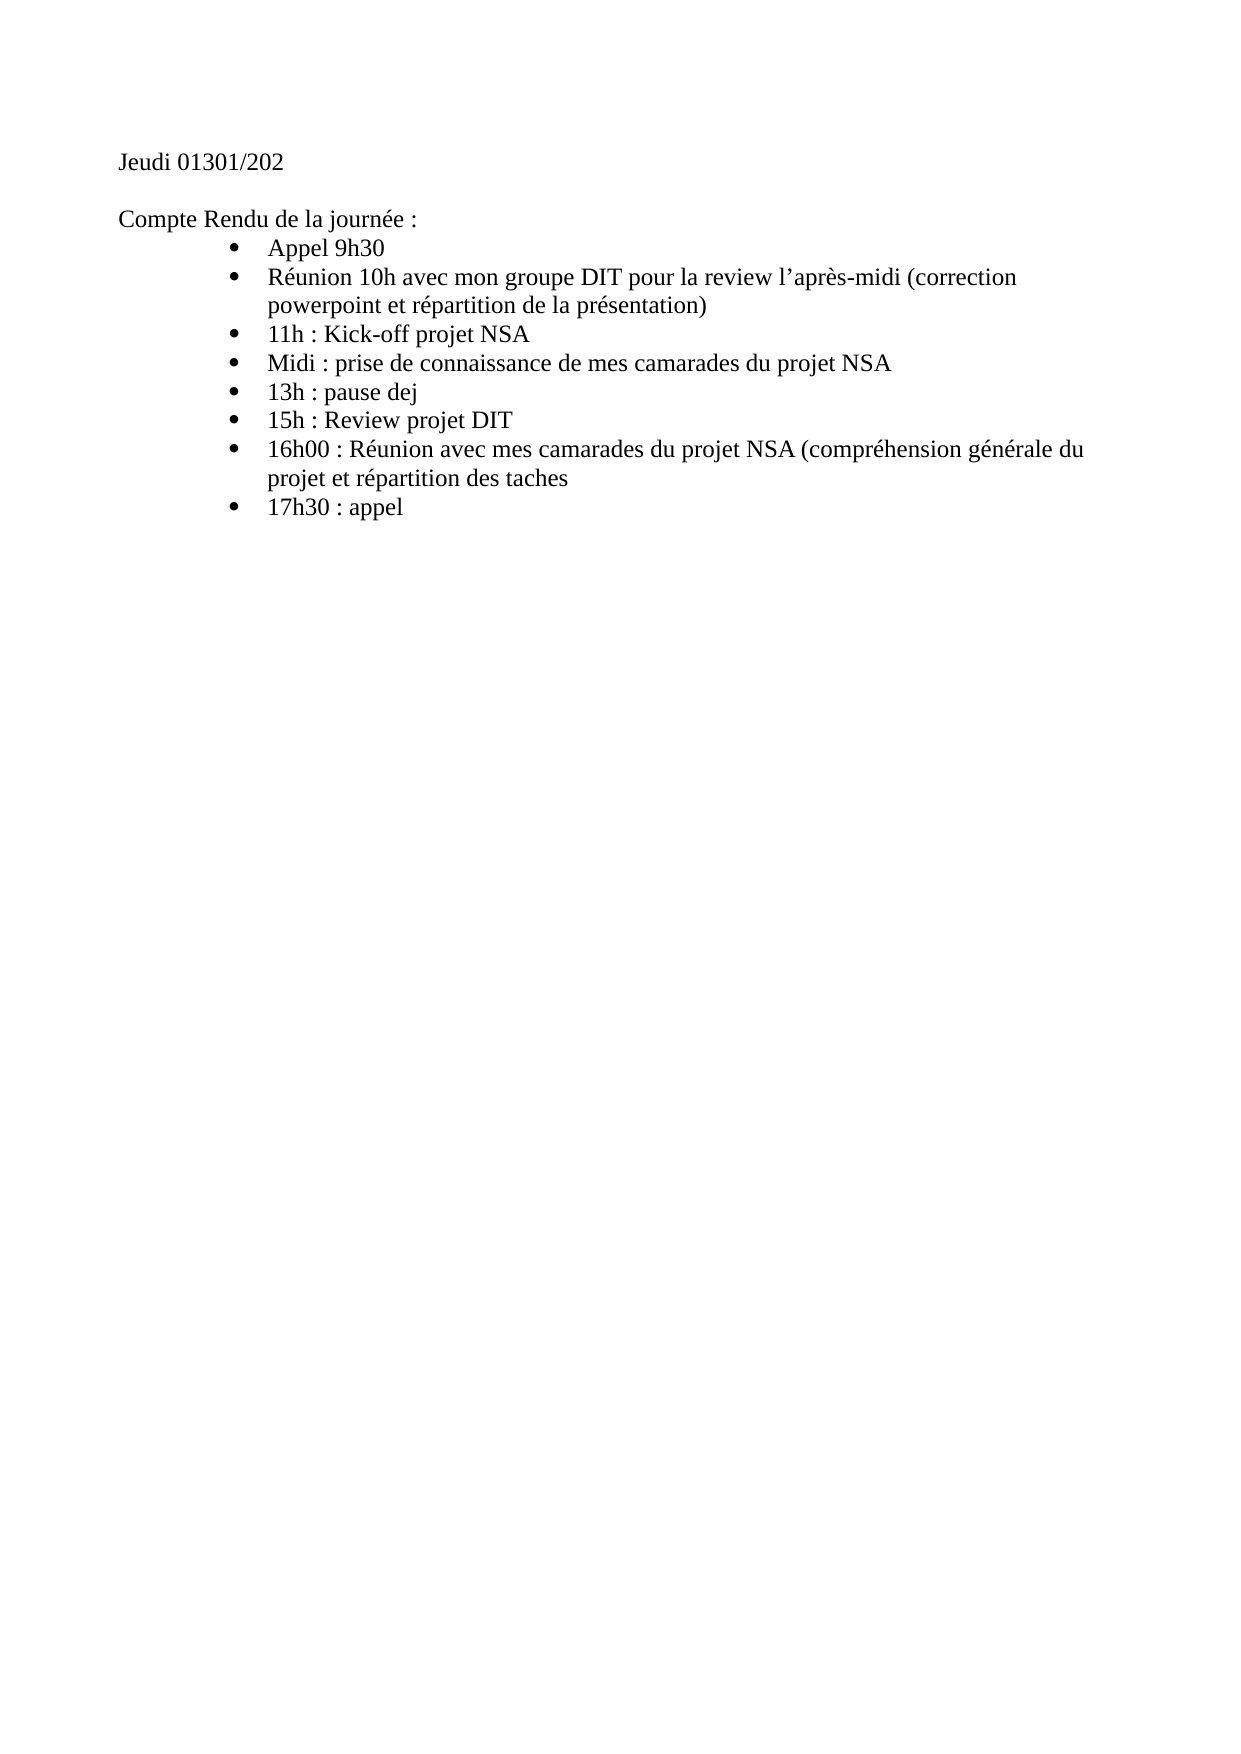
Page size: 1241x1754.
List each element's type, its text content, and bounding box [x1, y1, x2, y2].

list Réunion 10h avec mon groupe DIT pour la review l’après-midi (correction powerpoint et répartition de la présentation) [230, 262, 1122, 319]
list 17h30 : appel [229, 492, 1122, 521]
list 13h : pause dej [229, 377, 1122, 406]
list 16h00 : Réunion avec mes camarades du projet NSA (compréhension générale du projet et répartition des taches [229, 434, 1122, 492]
text Jeudi 01301/202 [118, 147, 1122, 176]
list 15h : Review projet DIT [229, 406, 1122, 434]
list Midi : prise de connaissance de mes camarades du projet NSA [229, 348, 1122, 377]
list 11h : Kick-off projet NSA [230, 319, 1122, 348]
list Appel 9h30 [230, 233, 1122, 262]
text Compte Rendu de la journée : [118, 204, 1122, 233]
